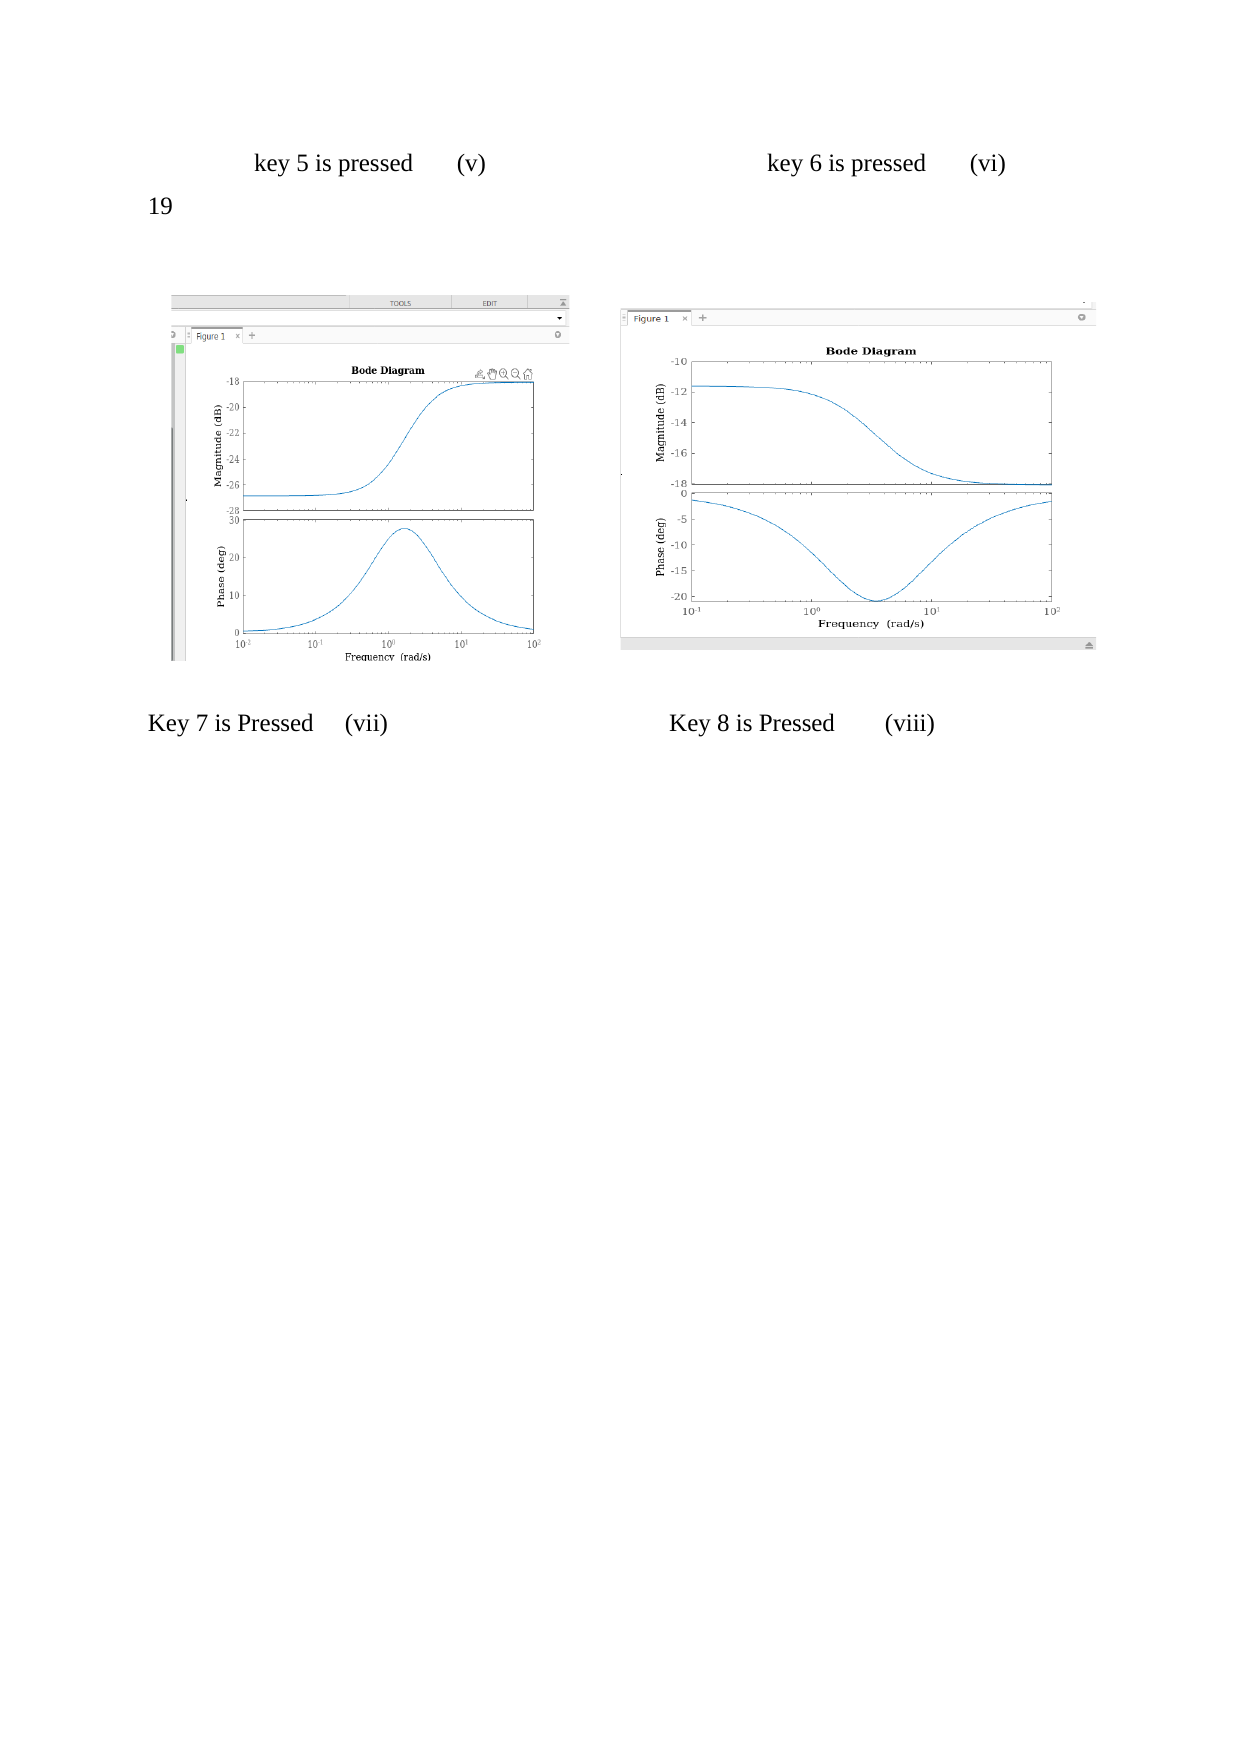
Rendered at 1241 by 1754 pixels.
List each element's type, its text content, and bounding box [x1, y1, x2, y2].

picture [171, 295, 570, 661]
text Key 7 is Pressed (vii) Key 8 is Pressed (viii) [148, 708, 1093, 737]
picture [620, 302, 1097, 650]
text key 5 is pressed (v) key 6 is pressed (vi) [148, 148, 1093, 176]
text 19 [148, 191, 1093, 219]
